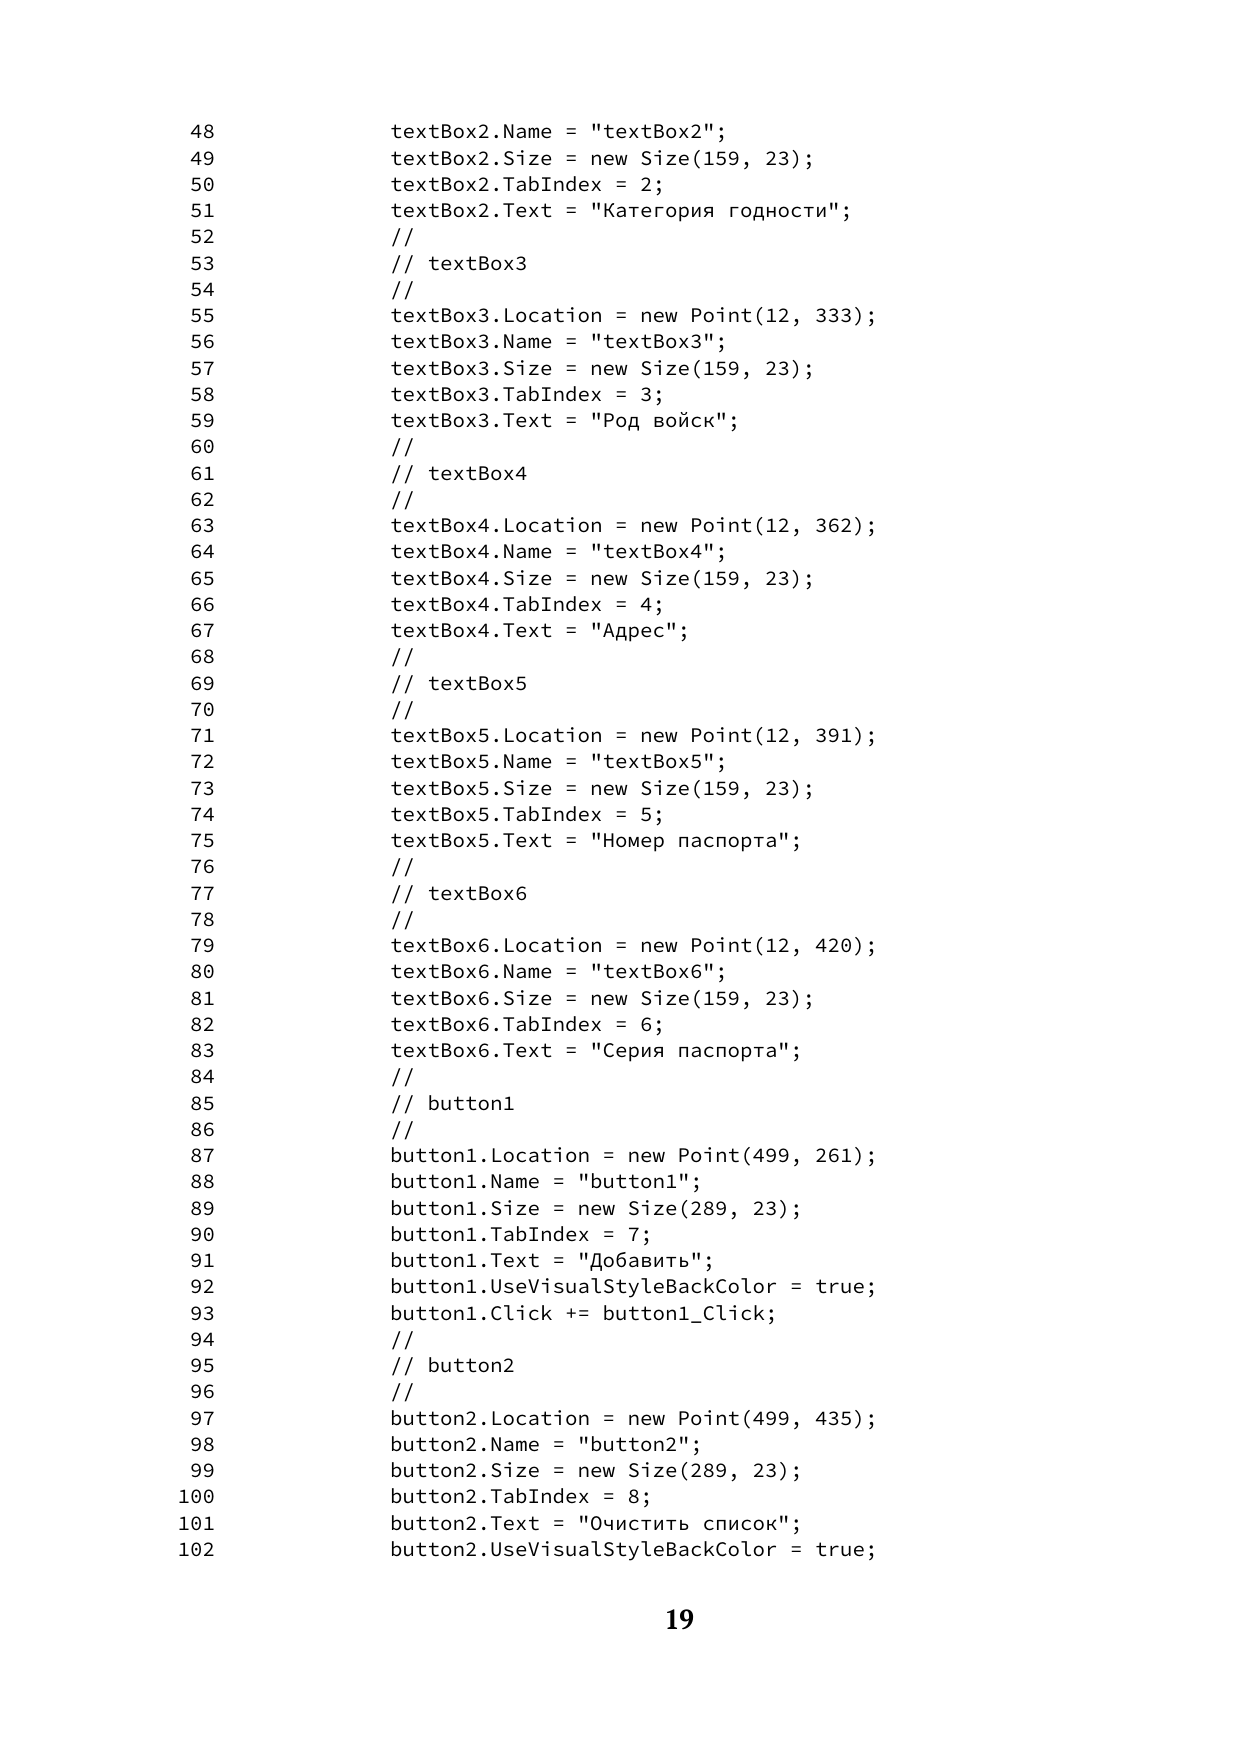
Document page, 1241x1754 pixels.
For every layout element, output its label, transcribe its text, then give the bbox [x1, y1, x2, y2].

text 83 textBox6.Text = "Серия паспорта"; [177, 1037, 1181, 1063]
text 81 textBox6.Size = new Size(159, 23); [177, 984, 1181, 1011]
text 69 // textBox5 [177, 669, 1181, 696]
text 82 textBox6.TabIndex = 6; [177, 1011, 1181, 1037]
text 79 textBox6.Location = new Point(12, 420); [177, 932, 1181, 958]
text 64 textBox4.Name = "textBox4"; [177, 538, 1181, 564]
text 54 // [177, 276, 1181, 302]
text 75 textBox5.Text = "Номер паспорта"; [177, 827, 1181, 853]
text 87 button1.Location = new Point(499, 261); [177, 1142, 1181, 1168]
text 97 button2.Location = new Point(499, 435); [177, 1404, 1181, 1431]
text 51 textBox2.Text = "Категория годности"; [177, 197, 1181, 223]
text 57 textBox3.Size = new Size(159, 23); [177, 354, 1181, 381]
text 101 button2.Text = "Очистить список"; [177, 1509, 1181, 1536]
text 60 // [177, 433, 1181, 459]
text 89 button1.Size = new Size(289, 23); [177, 1194, 1181, 1221]
text 63 textBox4.Location = new Point(12, 362); [177, 512, 1181, 538]
text 95 // button2 [177, 1352, 1181, 1378]
text 67 textBox4.Text = "Адрес"; [177, 617, 1181, 643]
text 70 // [177, 696, 1181, 722]
text 99 button2.Size = new Size(289, 23); [177, 1457, 1181, 1483]
text 66 textBox4.TabIndex = 4; [177, 591, 1181, 617]
text 96 // [177, 1378, 1181, 1404]
text 68 // [177, 643, 1181, 669]
text 86 // [177, 1116, 1181, 1142]
text 84 // [177, 1063, 1181, 1089]
text 73 textBox5.Size = new Size(159, 23); [177, 774, 1181, 801]
text 50 textBox2.TabIndex = 2; [177, 171, 1181, 197]
text 74 textBox5.TabIndex = 5; [177, 801, 1181, 827]
text 94 // [177, 1326, 1181, 1352]
text 48 textBox2.Name = "textBox2"; [177, 118, 1181, 144]
text 65 textBox4.Size = new Size(159, 23); [177, 564, 1181, 591]
text 61 // textBox4 [177, 459, 1181, 486]
text 49 textBox2.Size = new Size(159, 23); [177, 144, 1181, 171]
text 77 // textBox6 [177, 879, 1181, 906]
text 91 button1.Text = "Добавить"; [177, 1247, 1181, 1273]
text 92 button1.UseVisualStyleBackColor = true; [177, 1273, 1181, 1299]
text 52 // [177, 223, 1181, 249]
text 58 textBox3.TabIndex = 3; [177, 381, 1181, 407]
text 56 textBox3.Name = "textBox3"; [177, 328, 1181, 354]
text 78 // [177, 906, 1181, 932]
text 102 button2.UseVisualStyleBackColor = true; [177, 1536, 1181, 1562]
text 53 // textBox3 [177, 249, 1181, 276]
text 76 // [177, 853, 1181, 879]
text 90 button1.TabIndex = 7; [177, 1221, 1181, 1247]
text 80 textBox6.Name = "textBox6"; [177, 958, 1181, 984]
text 100 button2.TabIndex = 8; [177, 1483, 1181, 1509]
text 55 textBox3.Location = new Point(12, 333); [177, 302, 1181, 328]
text 98 button2.Name = "button2"; [177, 1431, 1181, 1457]
text 62 // [177, 486, 1181, 512]
text 88 button1.Name = "button1"; [177, 1168, 1181, 1194]
text 59 textBox3.Text = "Род войск"; [177, 407, 1181, 433]
text 85 // button1 [177, 1089, 1181, 1116]
text 93 button1.Click += button1_Click; [177, 1299, 1181, 1326]
text 72 textBox5.Name = "textBox5"; [177, 748, 1181, 774]
text 71 textBox5.Location = new Point(12, 391); [177, 722, 1181, 748]
